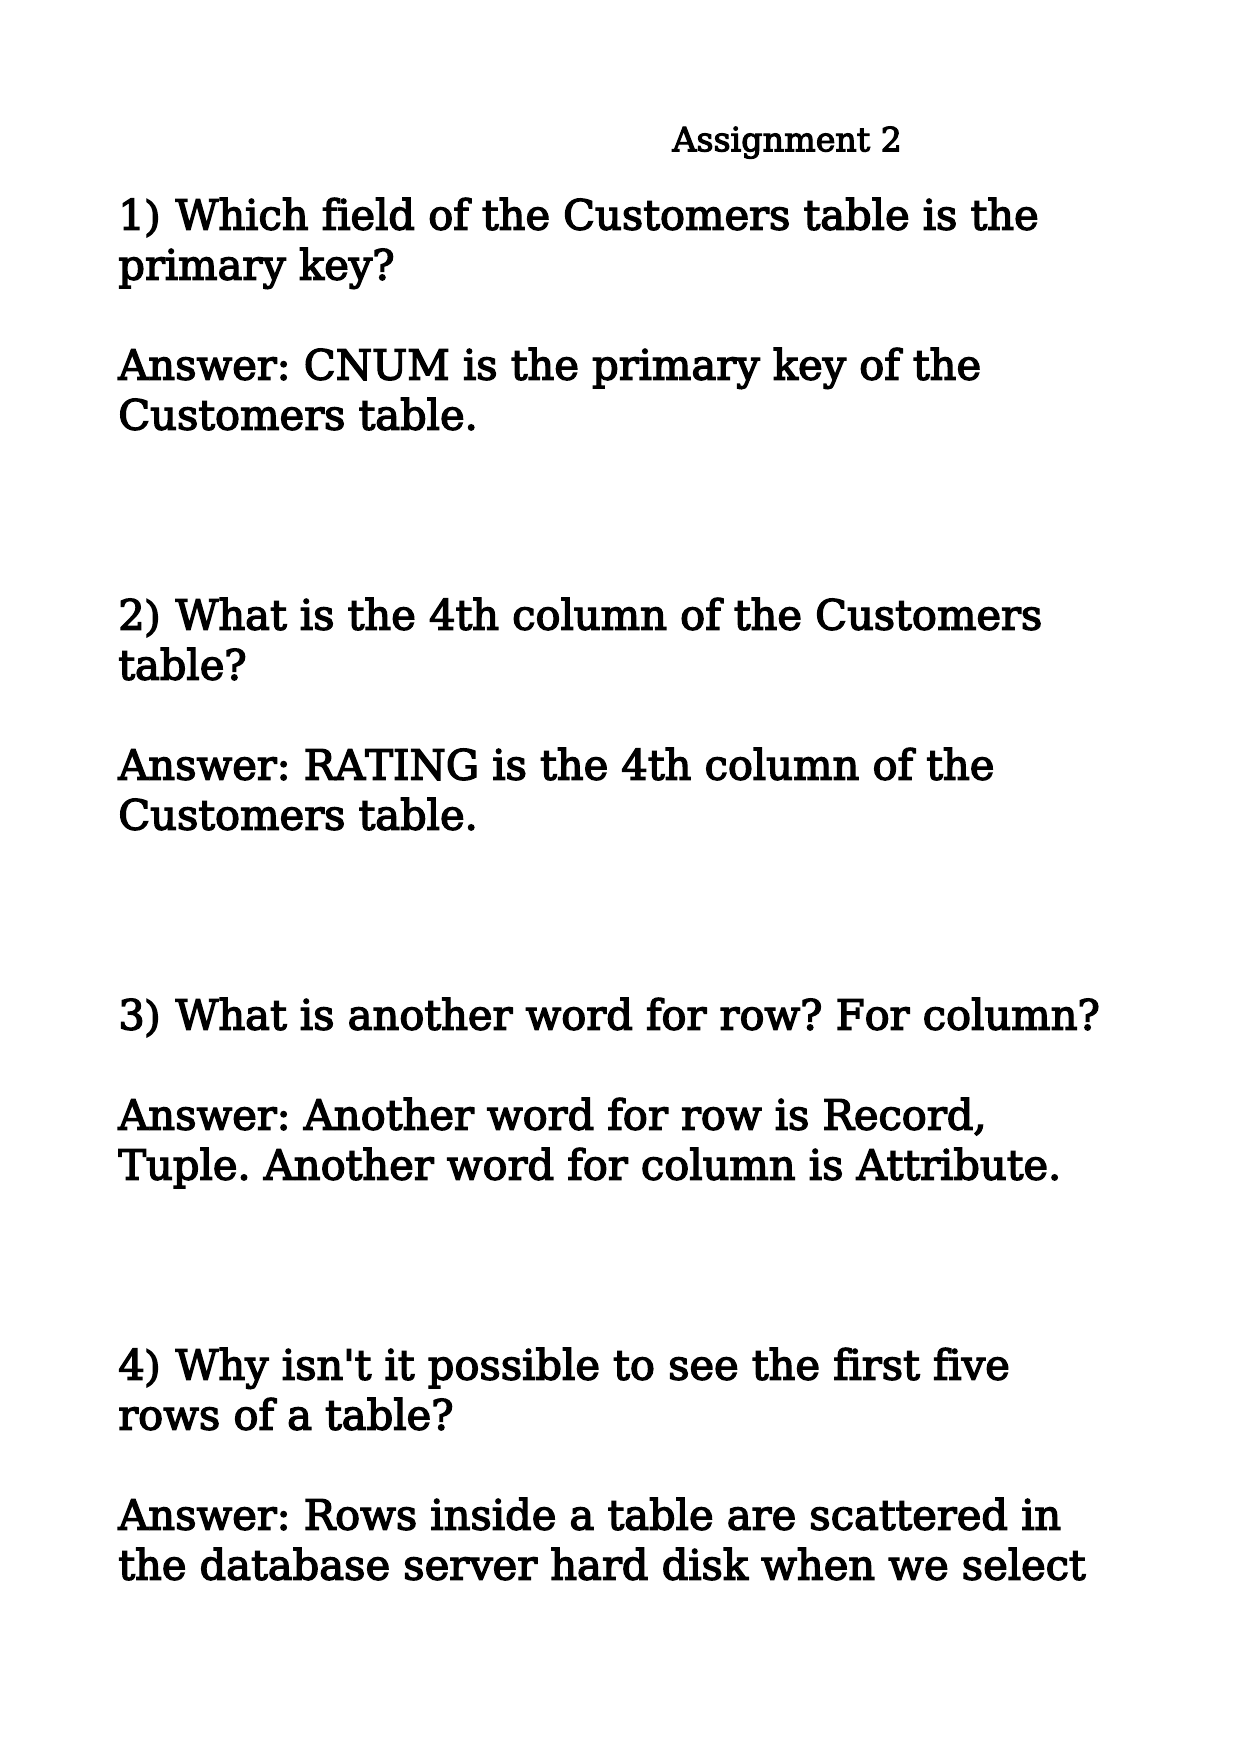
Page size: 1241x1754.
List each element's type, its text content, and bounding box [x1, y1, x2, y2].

text Answer: Another word for row is Record, Tuple. Another word for column is Attribute. [118, 1088, 1122, 1188]
text 2) What is the 4th column of the Customers table? [118, 588, 1122, 688]
text 4) Why isn't it possible to see the first five rows of a table? [118, 1338, 1122, 1438]
text 3) What is another word for row? For column? [118, 988, 1122, 1038]
text Assignment 2 [118, 118, 1122, 158]
text 1) Which field of the Customers table is the primary key? [118, 188, 1122, 288]
text Answer: RATING is the 4th column of the Customers table. [118, 738, 1122, 838]
text Answer: CNUM is the primary key of the Customers table. [118, 338, 1122, 438]
text Answer: Rows inside a table are scattered in the database server hard disk when we select [118, 1488, 1122, 1588]
